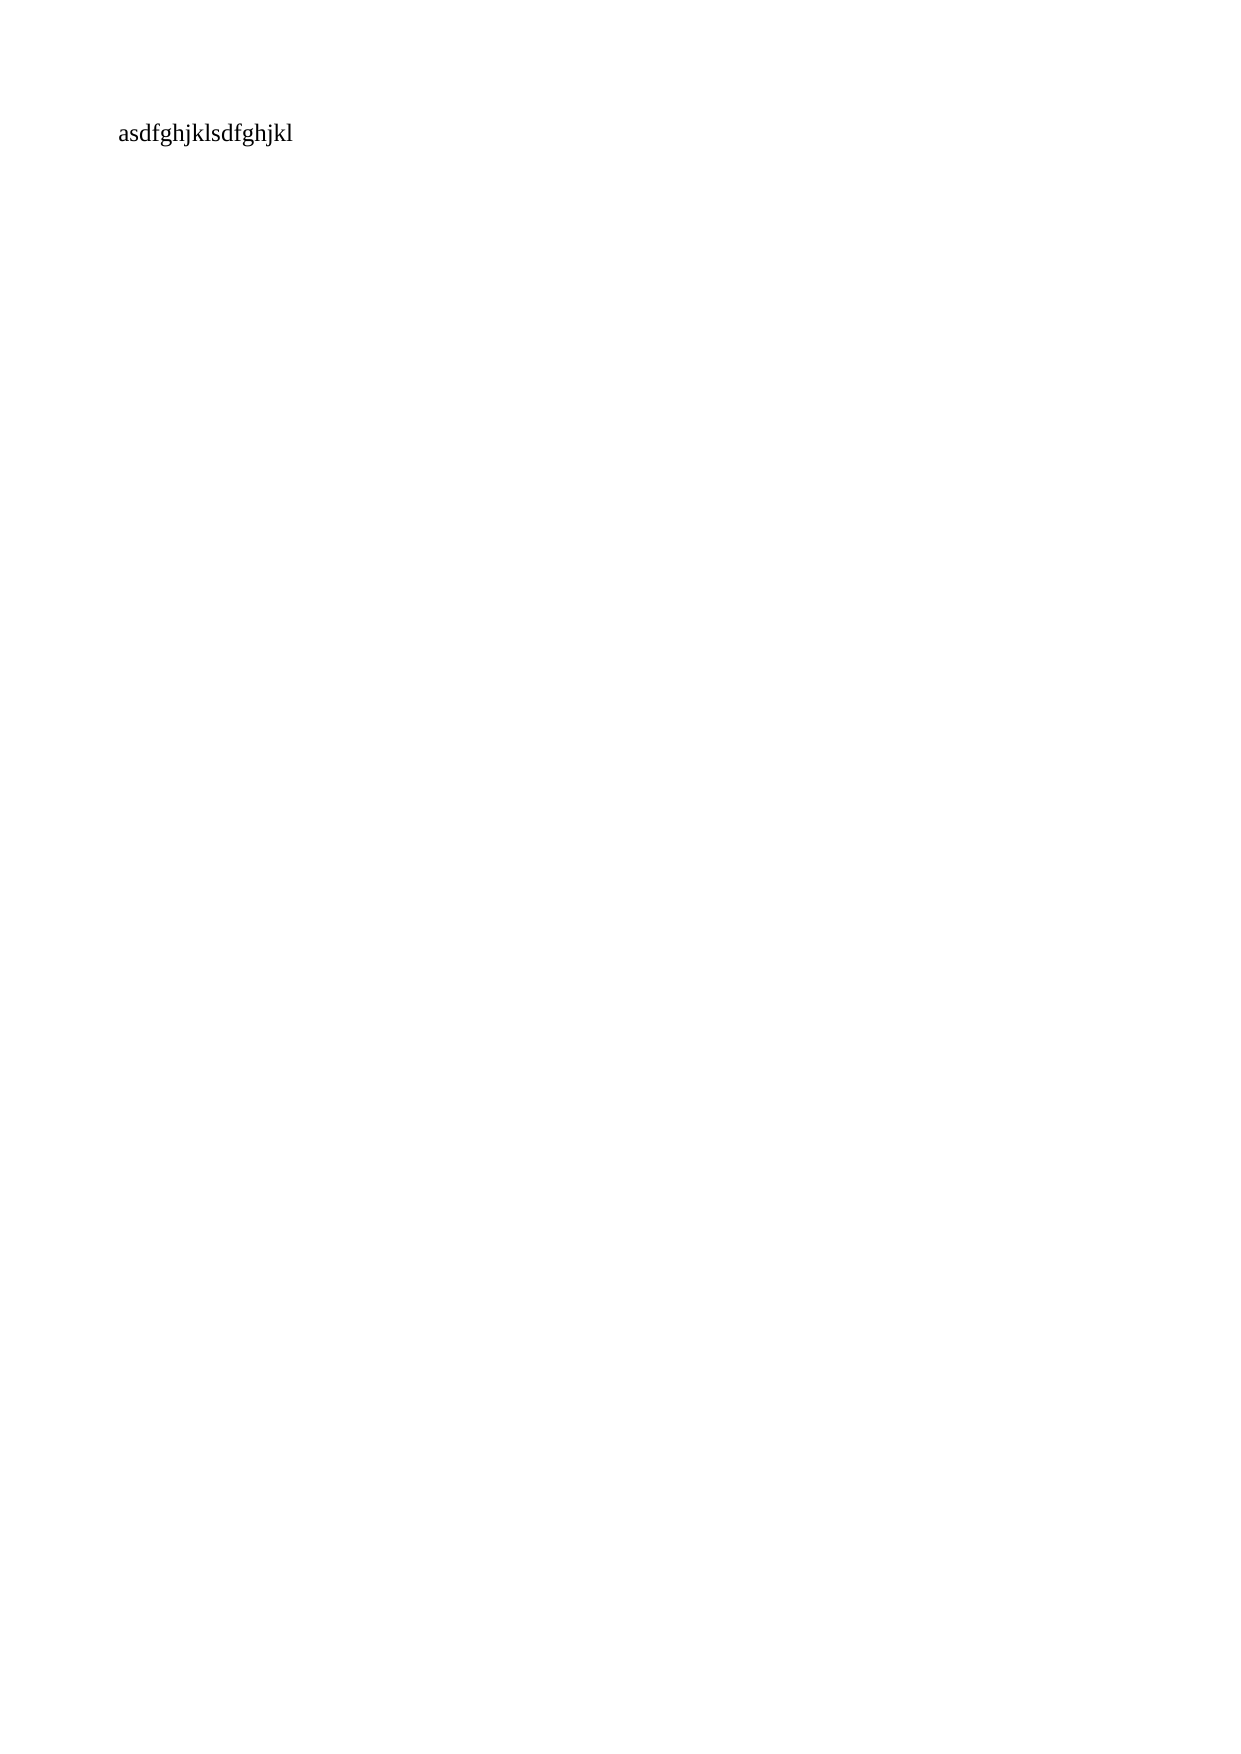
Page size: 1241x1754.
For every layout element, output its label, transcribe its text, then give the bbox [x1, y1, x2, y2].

text asdfghjklsdfghjkl [118, 118, 1122, 147]
